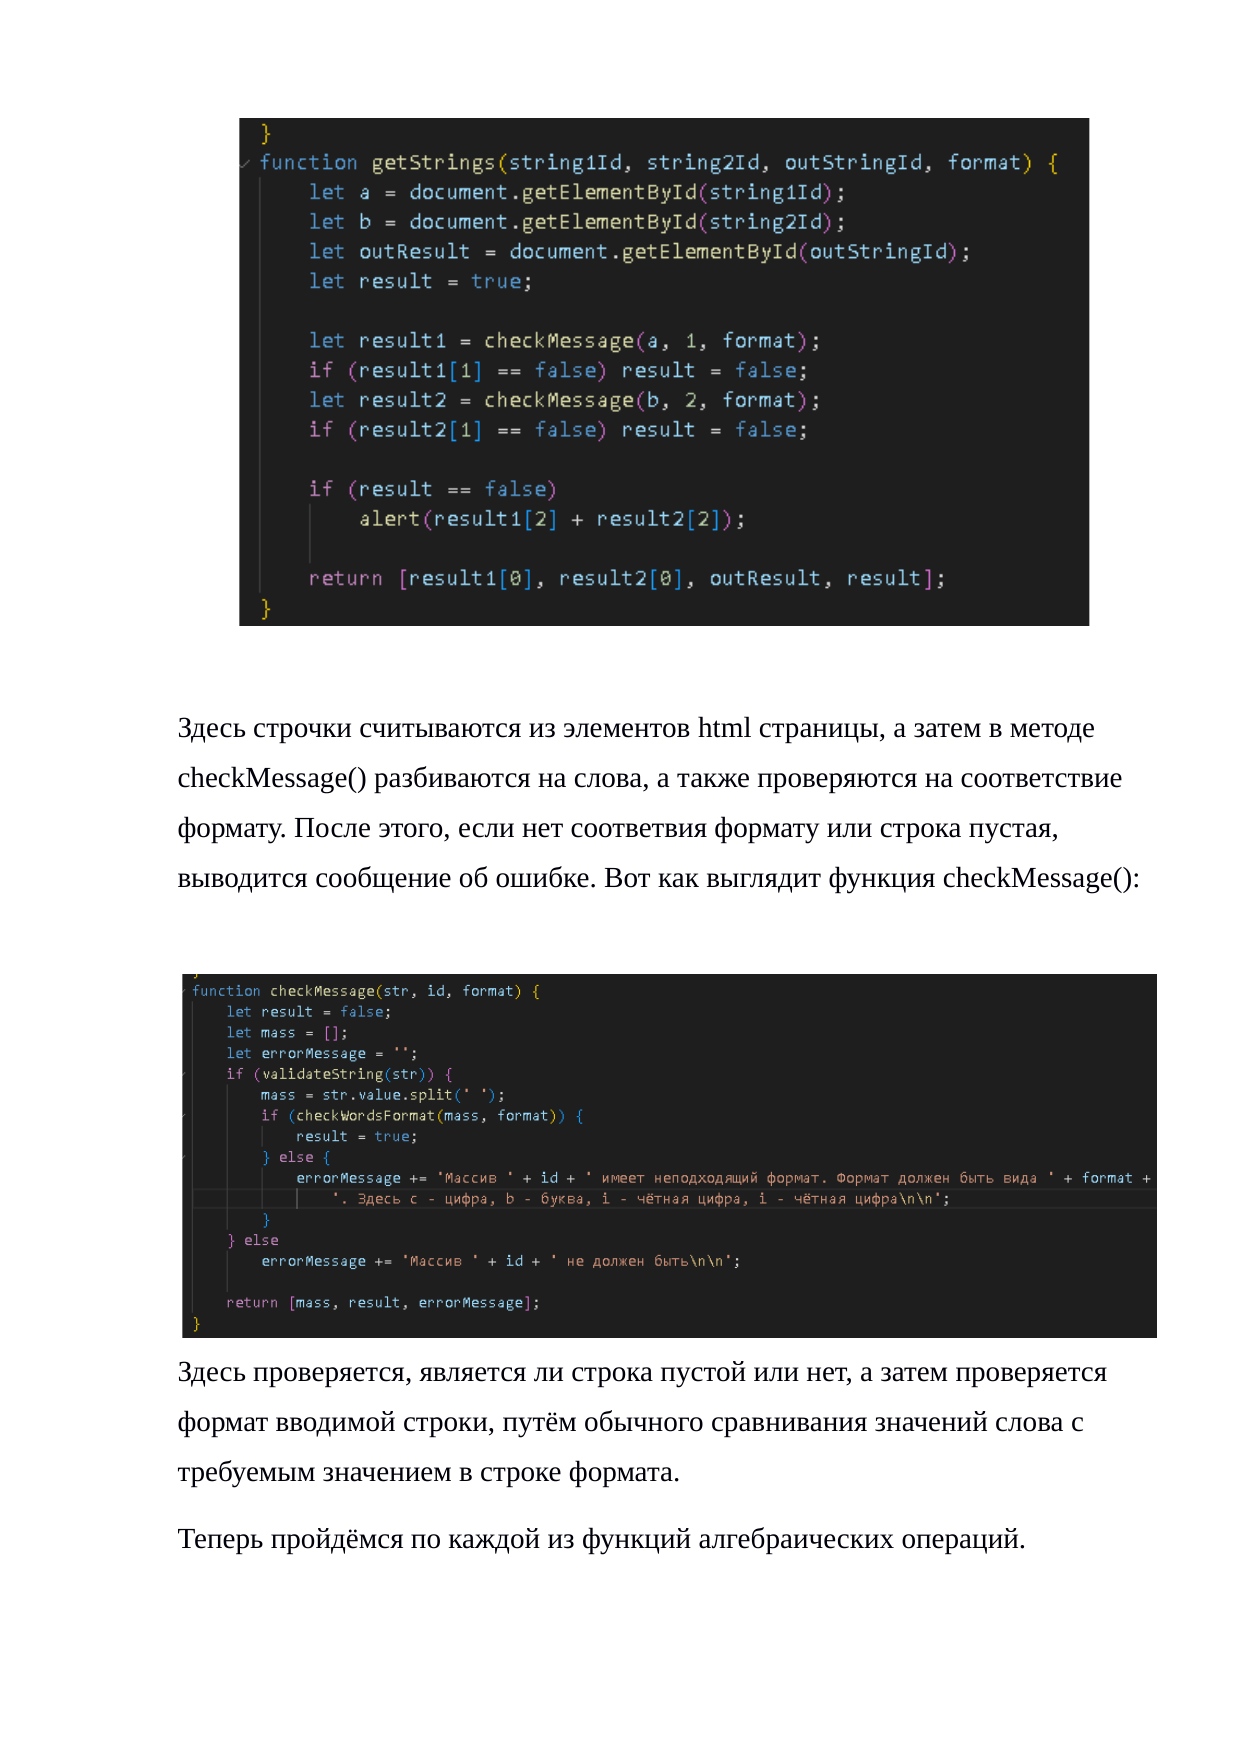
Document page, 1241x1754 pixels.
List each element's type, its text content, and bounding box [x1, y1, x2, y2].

picture [182, 974, 1157, 1338]
text Здесь строчки считываются из элементов html страницы, а затем в методе checkMessage() разбиваются на слова, а также проверяются на соответствие формату. После этого, если нет соответвия формату или строка пустая, выводится сообщение об ошибке. Вот как выглядит функция checkMessage(): [177, 710, 1152, 894]
picture [239, 118, 1090, 626]
text Здесь проверяется, является ли строка пустой или нет, а затем проверяется формат вводимой строки, путём обычного сравнивания значений слова с требуемым значением в строке формата. [177, 986, 1152, 1488]
text Теперь пройдёмся по каждой из функций алгебраических операций. [177, 1522, 1152, 1555]
